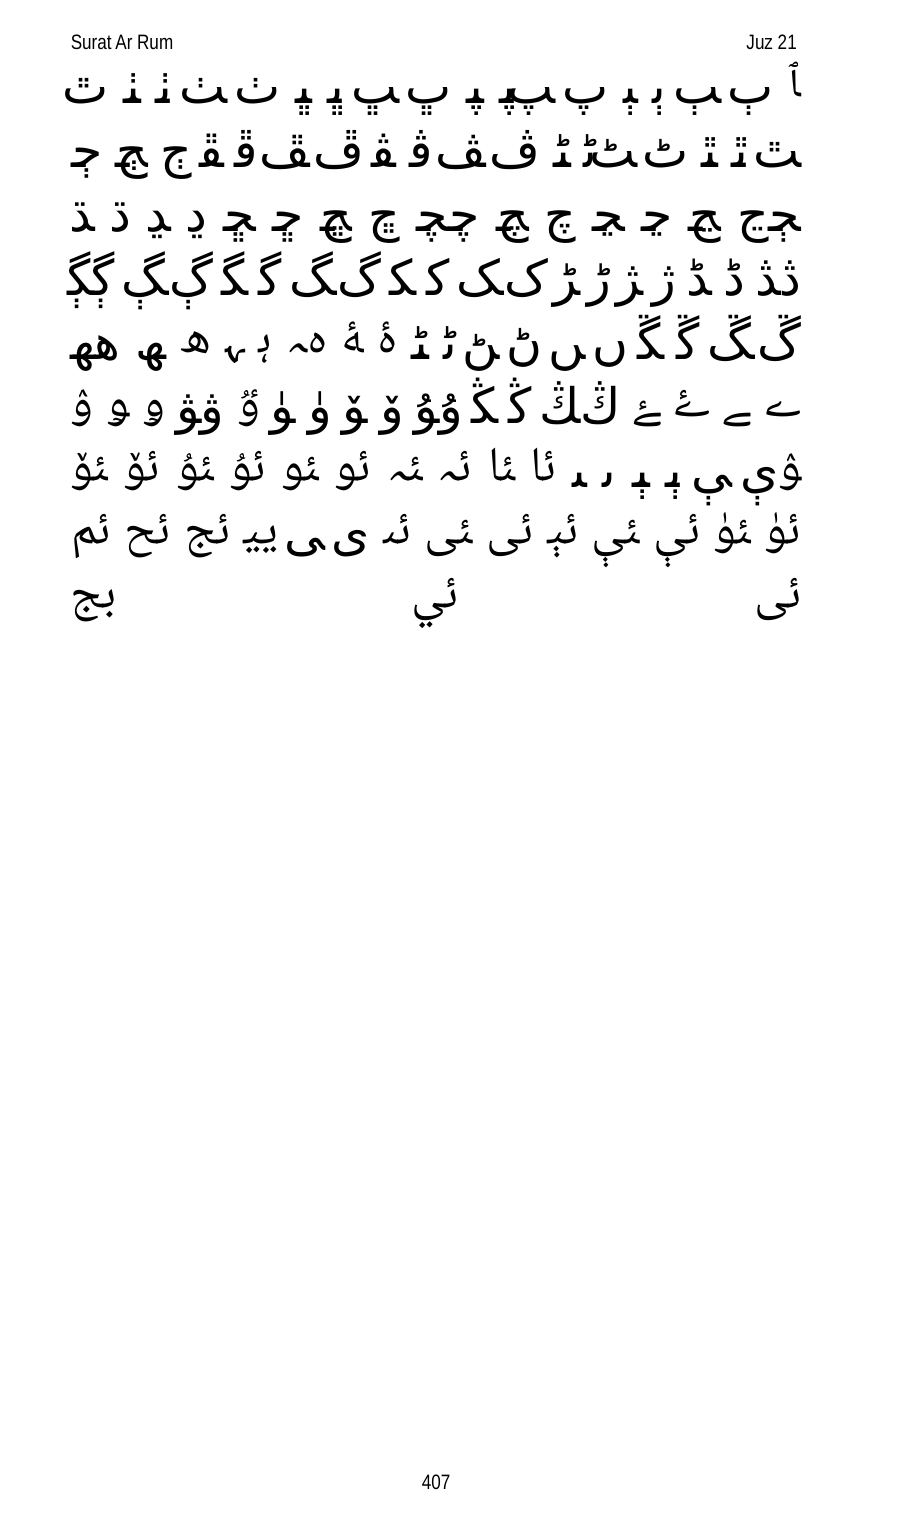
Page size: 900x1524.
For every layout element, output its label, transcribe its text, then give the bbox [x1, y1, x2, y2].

text ﭑ ﭒ ﭓ ﭔ ﭕ ﭖ ﭗﭘ ﭙ ﭚ ﭛ ﭜ ﭝ ﭞ ﭟ ﭠ ﭡ ﭢ ﭣ ﭤ ﭥ ﭦ ﭧﭨ ﭩ ﭪ ﭫ ﭬ ﭭ ﭮ ﭯ ﭰ ﭱ ﭲ ﭳ ﭴ ﭵﭶ ﭷ ﭸ ﭹ ﭺ ﭻ ﭼﭽ ﭾ ﭿ ﮀ ﮁ ﮂ ﮃ ﮄ ﮅ ﮆﮇ ﮈ ﮉ ﮊ ﮋ ﮌ ﮍ ﮎ ﮏ ﮐ ﮑ ﮒ ﮓ ﮔ ﮕ ﮖ ﮗ ﮘﮙ ﮚ ﮛ ﮜ ﮝ ﮞ ﮟ ﮠ ﮡ ﮢ ﮣ ﮤ ﮥ ﮦﮧ ﮨ ﮩ ﮪ ﮫ ﮬﮭ ﮮ ﮯ ﮰ ﮱ ﯓ ﯔ ﯕ ﯖ ﯗﯘ ﯙ ﯚ ﯛ ﯜ ﯝ ﯞﯟ ﯠ ﯡ ﯢ ﯣﯤ ﯥ ﯦ ﯧ ﯨ ﯩ ﯪ ﯫ ﯬ ﯭ ﯮ ﯯ ﯰ ﯱ ﯲ ﯳ ﯴ ﯵ ﯶ ﯷ ﯸ ﯹ ﯺ ﯻ ﯼ ﯽ ﯾﯿ ﰀ ﰁ ﰂ ﰃ ﰄ ﰅ [71, 60, 801, 635]
